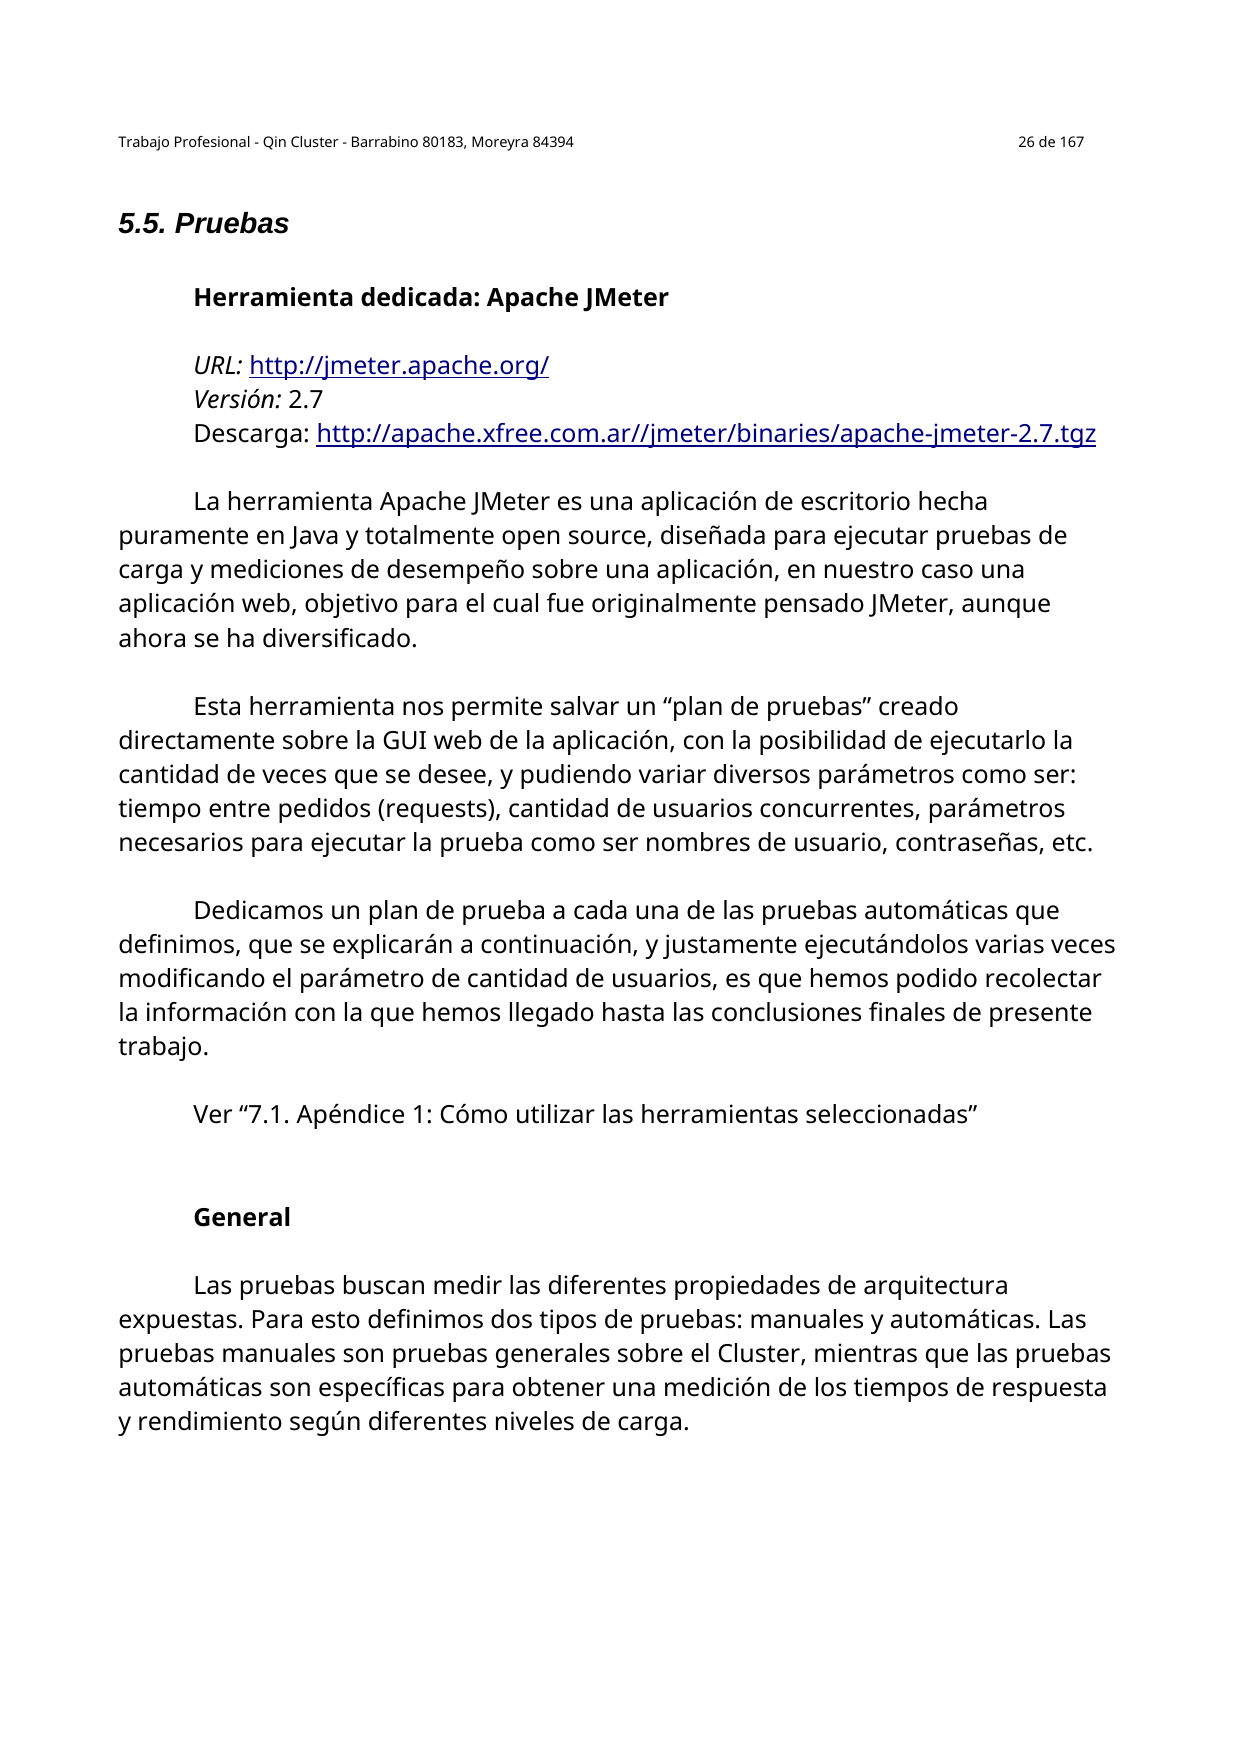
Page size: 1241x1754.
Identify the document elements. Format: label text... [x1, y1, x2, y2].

text Herramienta dedicada: Apache JMeter [118, 279, 1122, 314]
text Dedicamos un plan de prueba a cada una de las pruebas automáticas que definimos, que se explicarán a continuación, y justamente ejecutándolos varias veces modificando el parámetro de cantidad de usuarios, es que hemos podido recolectar la información con la que hemos llegado hasta las conclusiones finales de presente trabajo. [118, 893, 1122, 1063]
subtitle 5.5. Pruebas [118, 207, 1122, 239]
text Ver “7.1. Apéndice 1: Cómo utilizar las herramientas seleccionadas” [118, 1097, 1122, 1131]
text La herramienta Apache JMeter es una aplicación de escritorio hecha puramente en Java y totalmente open source, diseñada para ejecutar pruebas de carga y mediciones de desempeño sobre una aplicación, en nuestro caso una aplicación web, objetivo para el cual fue originalmente pensado JMeter, aunque ahora se ha diversificado. [118, 484, 1122, 654]
text General [118, 1199, 1122, 1233]
text Esta herramienta nos permite salvar un “plan de pruebas” creado directamente sobre la GUI web de la aplicación, con la posibilidad de ejecutarlo la cantidad de veces que se desee, y pudiendo variar diversos parámetros como ser: tiempo entre pedidos (requests), cantidad de usuarios concurrentes, parámetros necesarios para ejecutar la prueba como ser nombres de usuario, contraseñas, etc. [118, 688, 1122, 859]
text URL: http://jmeter.apache.org/ [118, 348, 1122, 382]
text Versión: 2.7 [118, 382, 1122, 416]
text Descarga: http://apache.xfree.com.ar//jmeter/binaries/apache-jmeter-2.7.tgz [118, 416, 1122, 450]
text Las pruebas buscan medir las diferentes propiedades de arquitectura expuestas. Para esto definimos dos tipos de pruebas: manuales y automáticas. Las pruebas manuales son pruebas generales sobre el Cluster, mientras que las pruebas automáticas son específicas para obtener una medición de los tiempos de respuesta y rendimiento según diferentes niveles de carga. [118, 1267, 1122, 1438]
